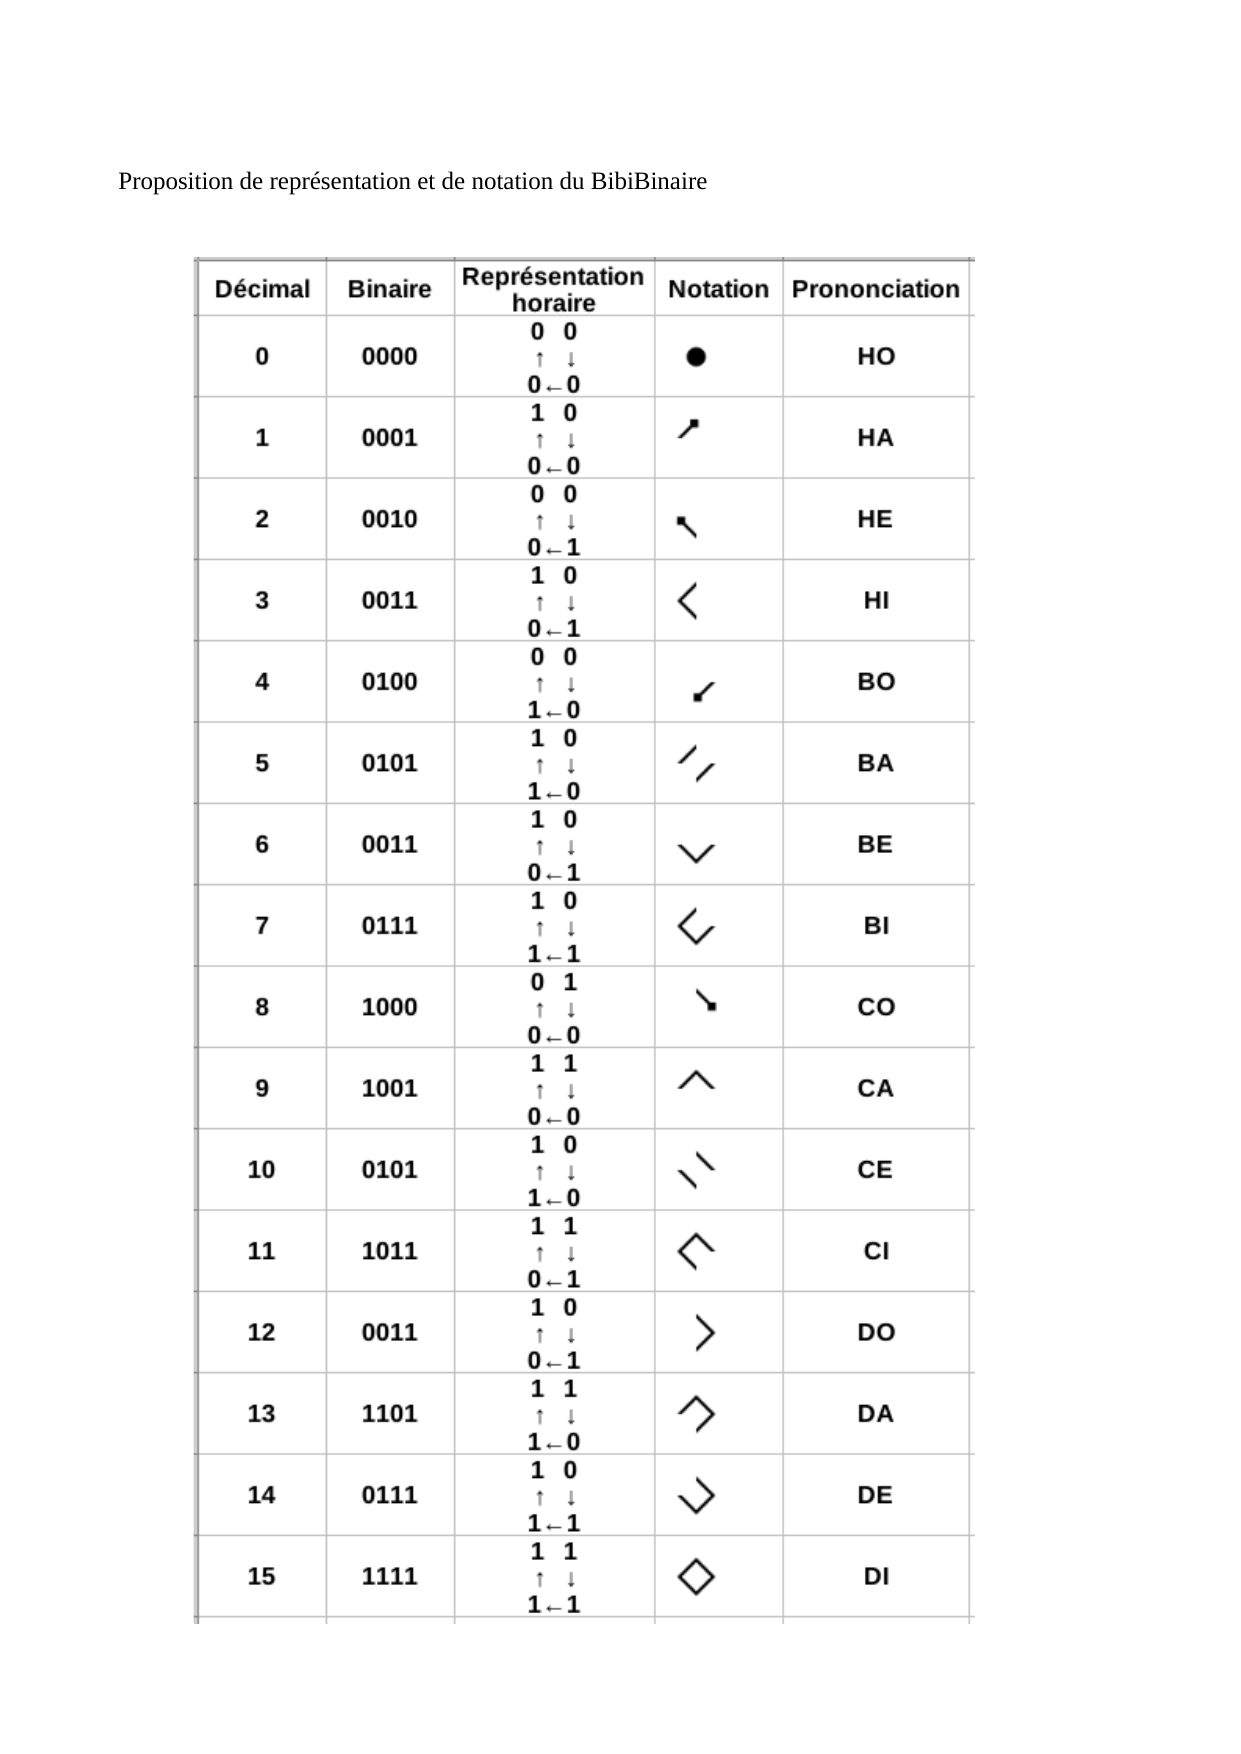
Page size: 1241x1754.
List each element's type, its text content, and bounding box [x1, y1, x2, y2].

text Proposition de représentation et de notation du BibiBinaire [118, 166, 1122, 194]
picture [193, 257, 975, 1624]
